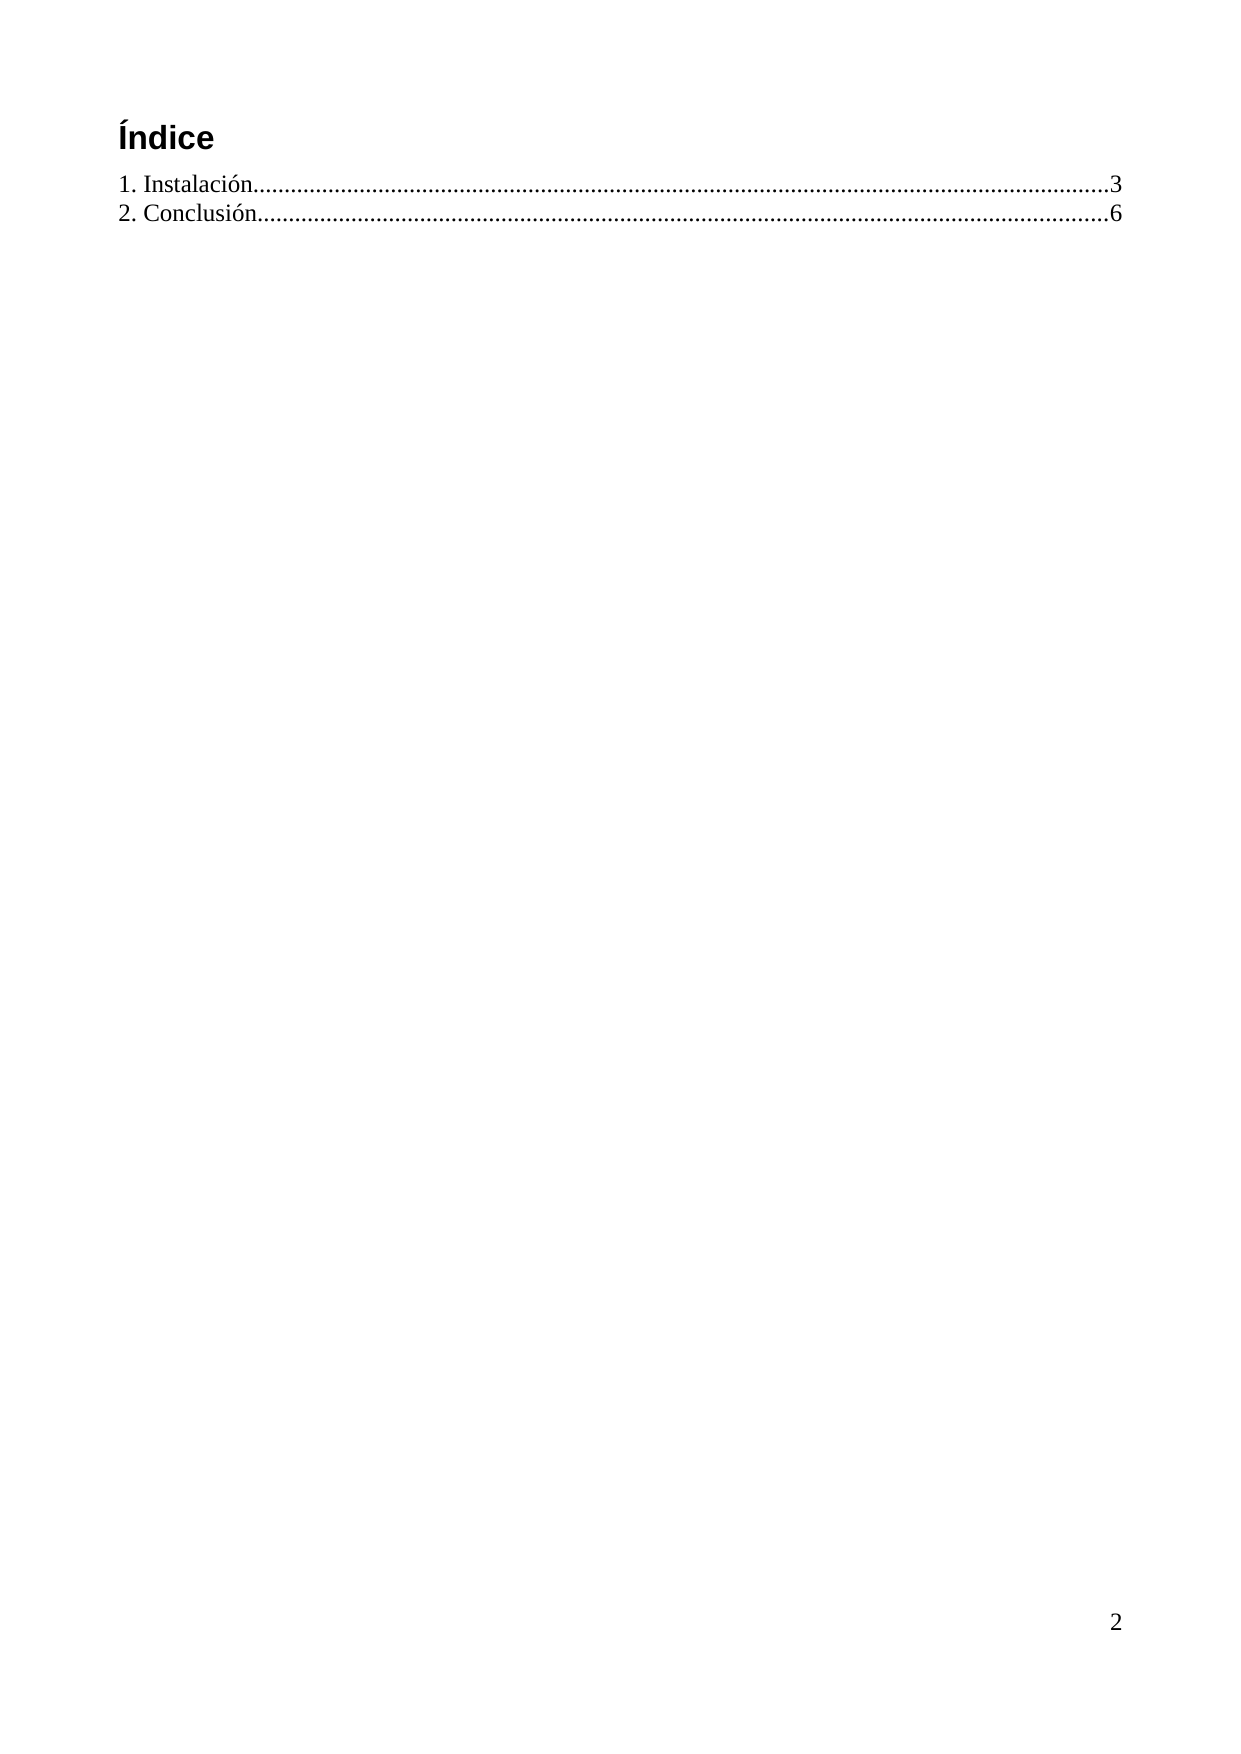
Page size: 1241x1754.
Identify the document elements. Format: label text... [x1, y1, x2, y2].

text 1. Instalación 3 [118, 169, 1122, 198]
subtitle Índice [118, 118, 1122, 157]
text 2. Conclusión 6 [118, 198, 1122, 227]
